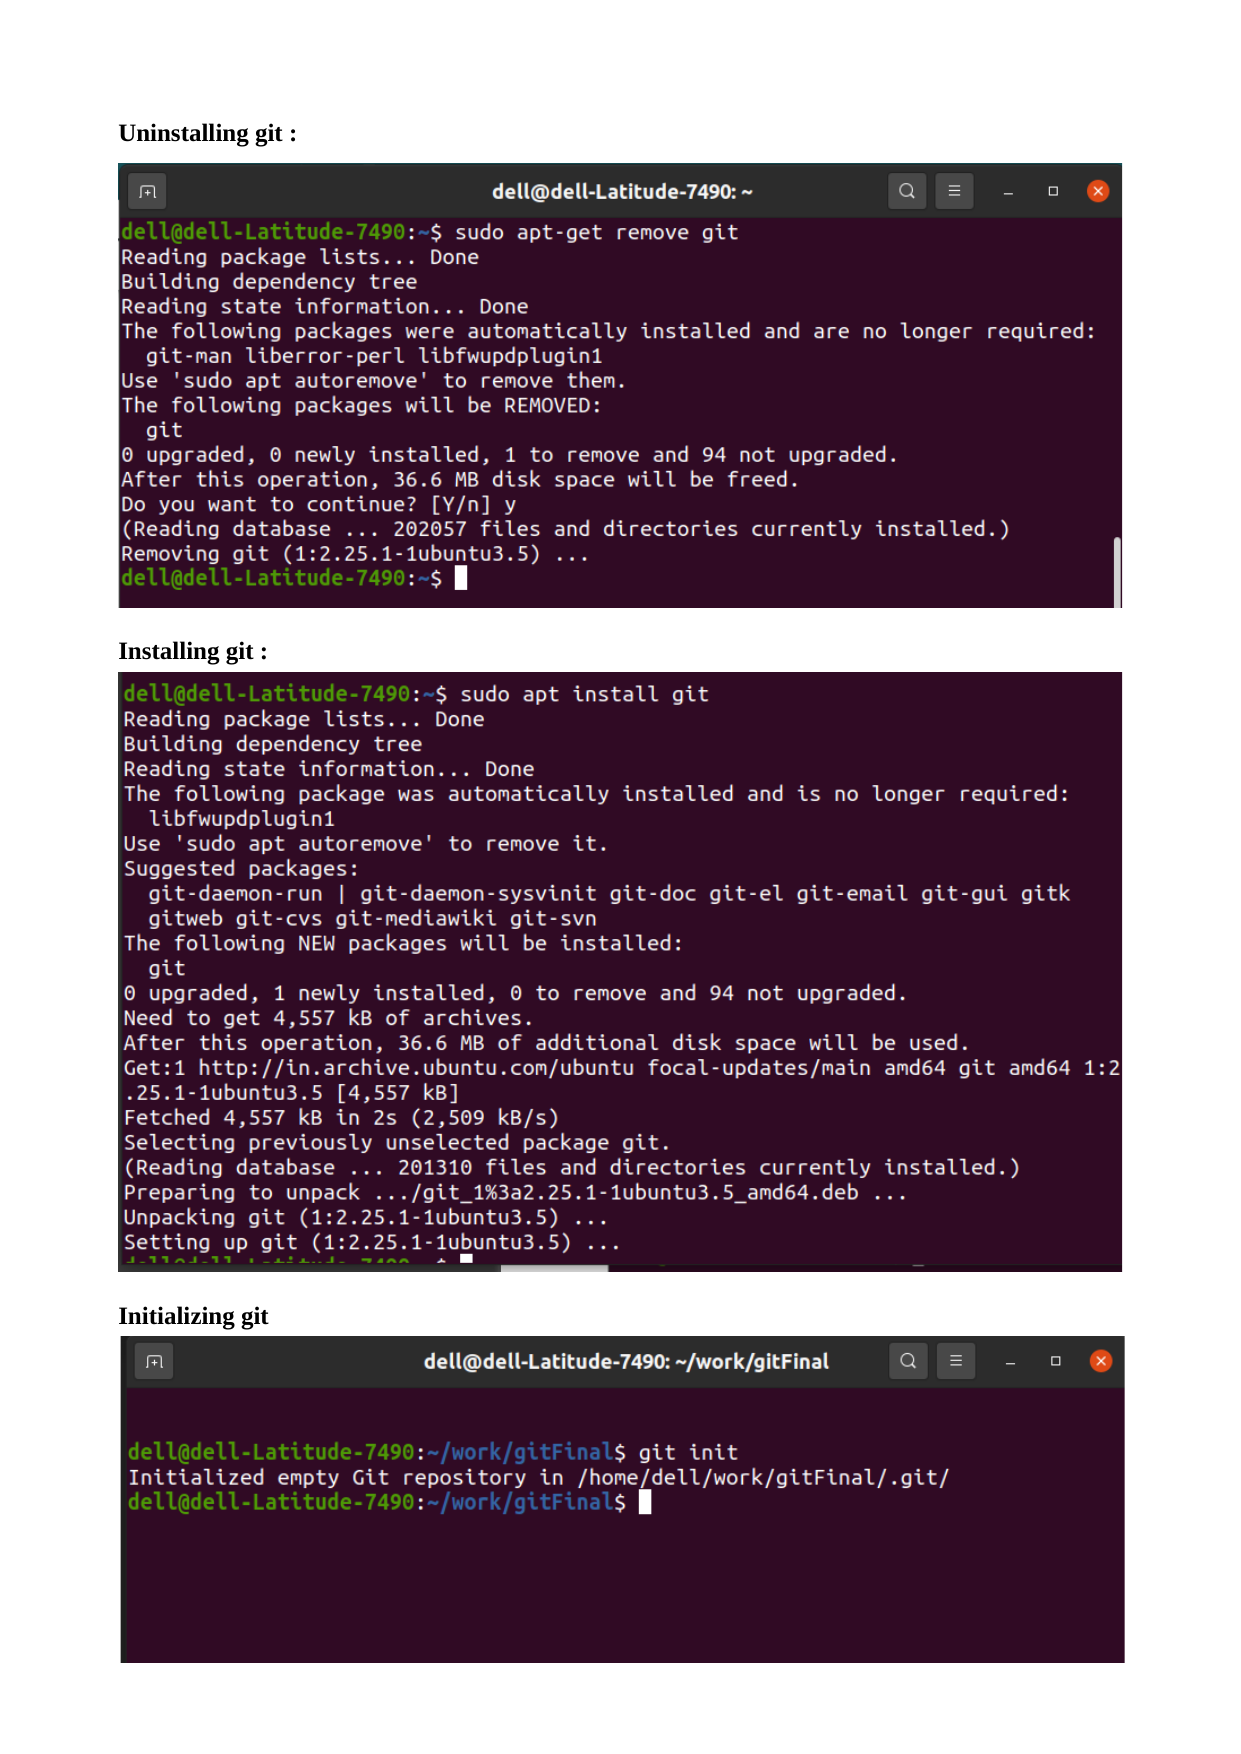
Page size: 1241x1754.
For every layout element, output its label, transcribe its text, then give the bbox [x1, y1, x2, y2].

text Installing git : [118, 636, 1122, 665]
picture [118, 672, 1123, 1272]
picture [118, 163, 1123, 608]
text Uninstalling git : [118, 118, 1122, 147]
text Initializing git [118, 1301, 1122, 1329]
picture [120, 1336, 1125, 1663]
